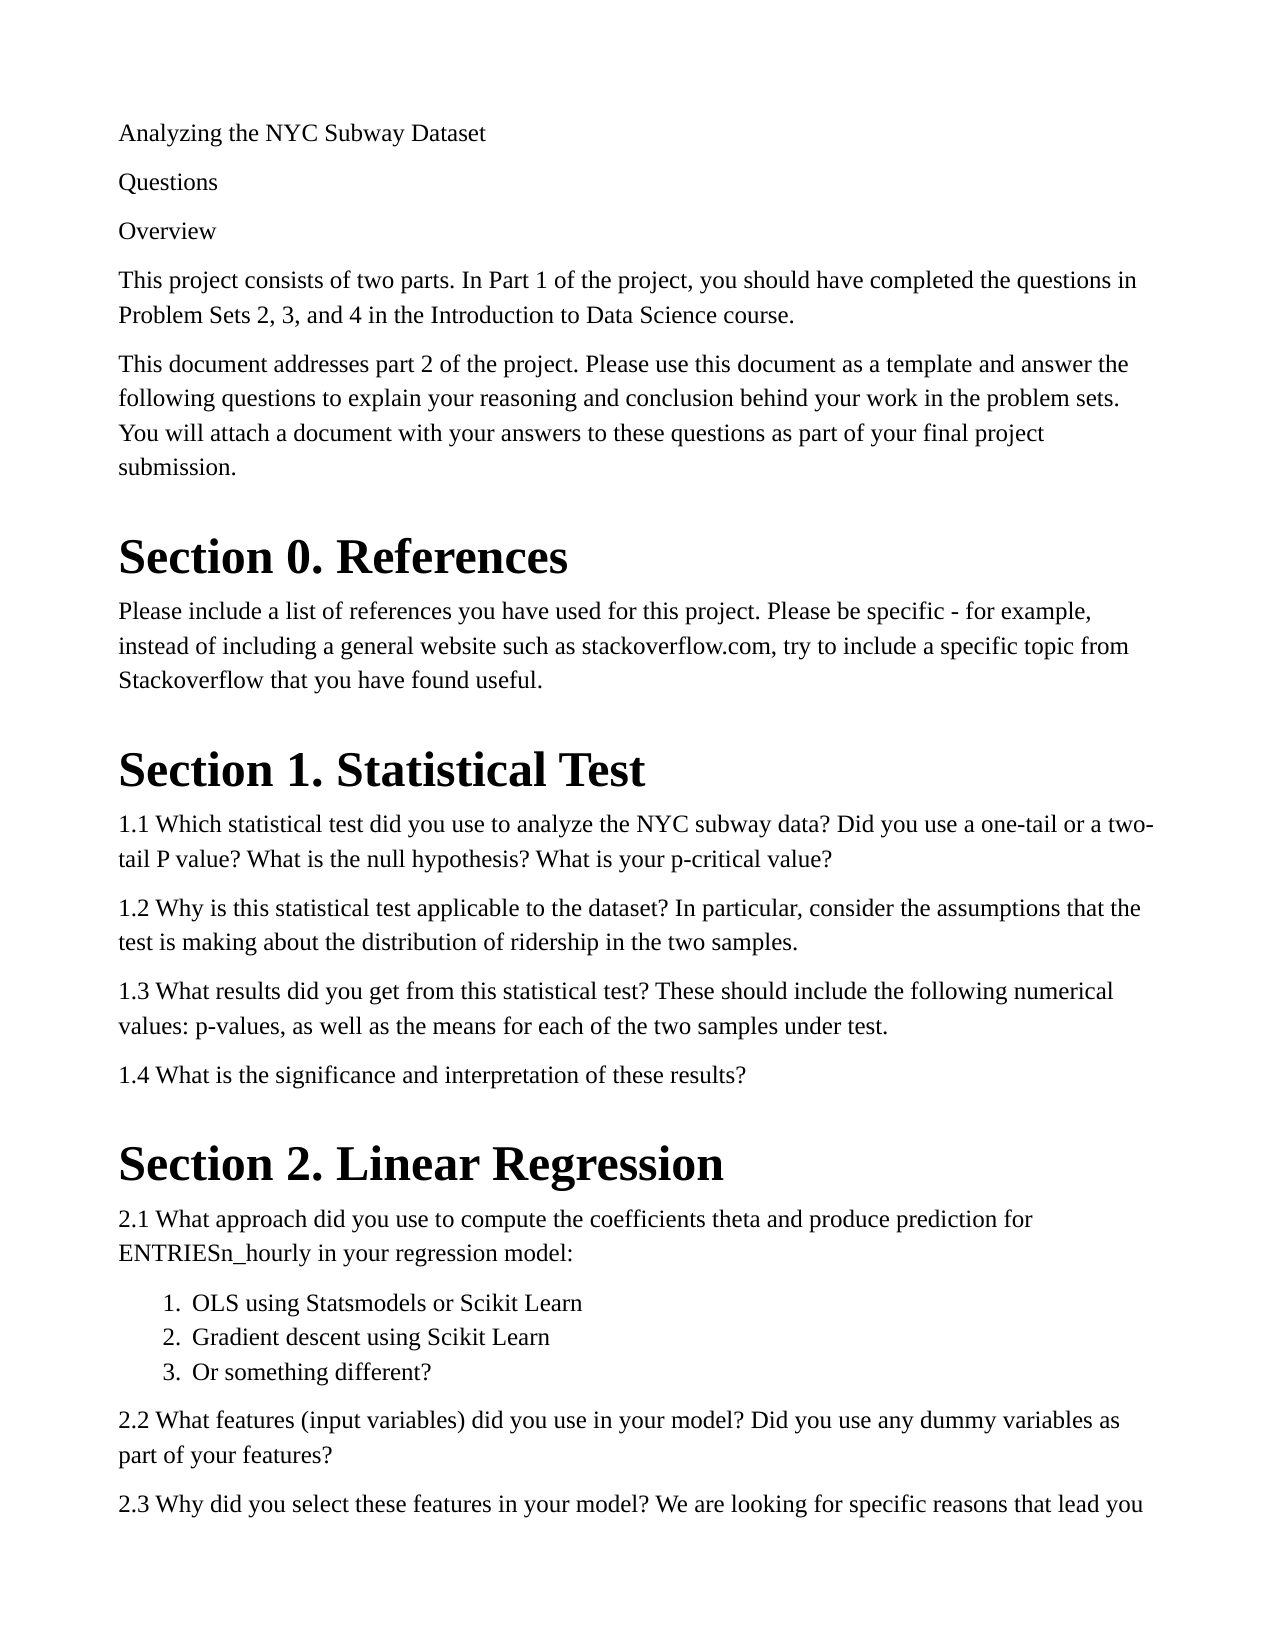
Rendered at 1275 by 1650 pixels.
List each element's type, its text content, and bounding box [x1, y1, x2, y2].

text Analyzing the NYC Subway Dataset [118, 118, 1157, 147]
text 2.1 What approach did you use to compute the coefficients theta and produce prediction for ENTRIESn_hourly in your regression model: [118, 1204, 1157, 1267]
list Gradient descent using Scikit Learn [162, 1322, 1157, 1351]
text Please include a list of references you have used for this project. Please be specific - for example, instead of including a general website such as stackoverflow.com, try to include a specific topic from Stackoverflow that you have found useful. [118, 596, 1157, 694]
text Questions [118, 167, 1157, 196]
text This project consists of two parts. In Part 1 of the project, you should have completed the questions in Problem Sets 2, 3, and 4 in the Introduction to Data Science course. [118, 265, 1157, 328]
text 1.4 What is the significance and interpretation of these results? [118, 1060, 1157, 1089]
subtitle Section 1. Statistical Test [118, 739, 1157, 797]
subtitle Section 2. Linear Regression [118, 1134, 1157, 1192]
text 1.1 Which statistical test did you use to analyze the NYC subway data? Did you use a one-tail or a two-tail P value? What is the null hypothesis? What is your p-critical value? [118, 809, 1157, 873]
text 1.2 Why is this statistical test applicable to the dataset? In particular, consider the assumptions that the test is making about the distribution of ridership in the two samples. [118, 893, 1157, 956]
text 2.2 What features (input variables) did you use in your model? Did you use any dummy variables as part of your features? [118, 1406, 1157, 1469]
list Or something different? [162, 1357, 1157, 1385]
text This document addresses part 2 of the project. Please use this document as a template and answer the following questions to explain your reasoning and conclusion behind your work in the problem sets. You will attach a document with your answers to these questions as part of your final project submission. [118, 349, 1157, 481]
text Overview [118, 216, 1157, 245]
list OLS using Statsmodels or Scikit Learn [162, 1288, 1157, 1316]
subtitle Section 0. References [118, 526, 1157, 584]
text 2.3 Why did you select these features in your model? We are looking for specific reasons that lead you [118, 1489, 1157, 1518]
text 1.3 What results did you get from this statistical test? These should include the following numerical values: p-values, as well as the means for each of the two samples under test. [118, 976, 1157, 1040]
